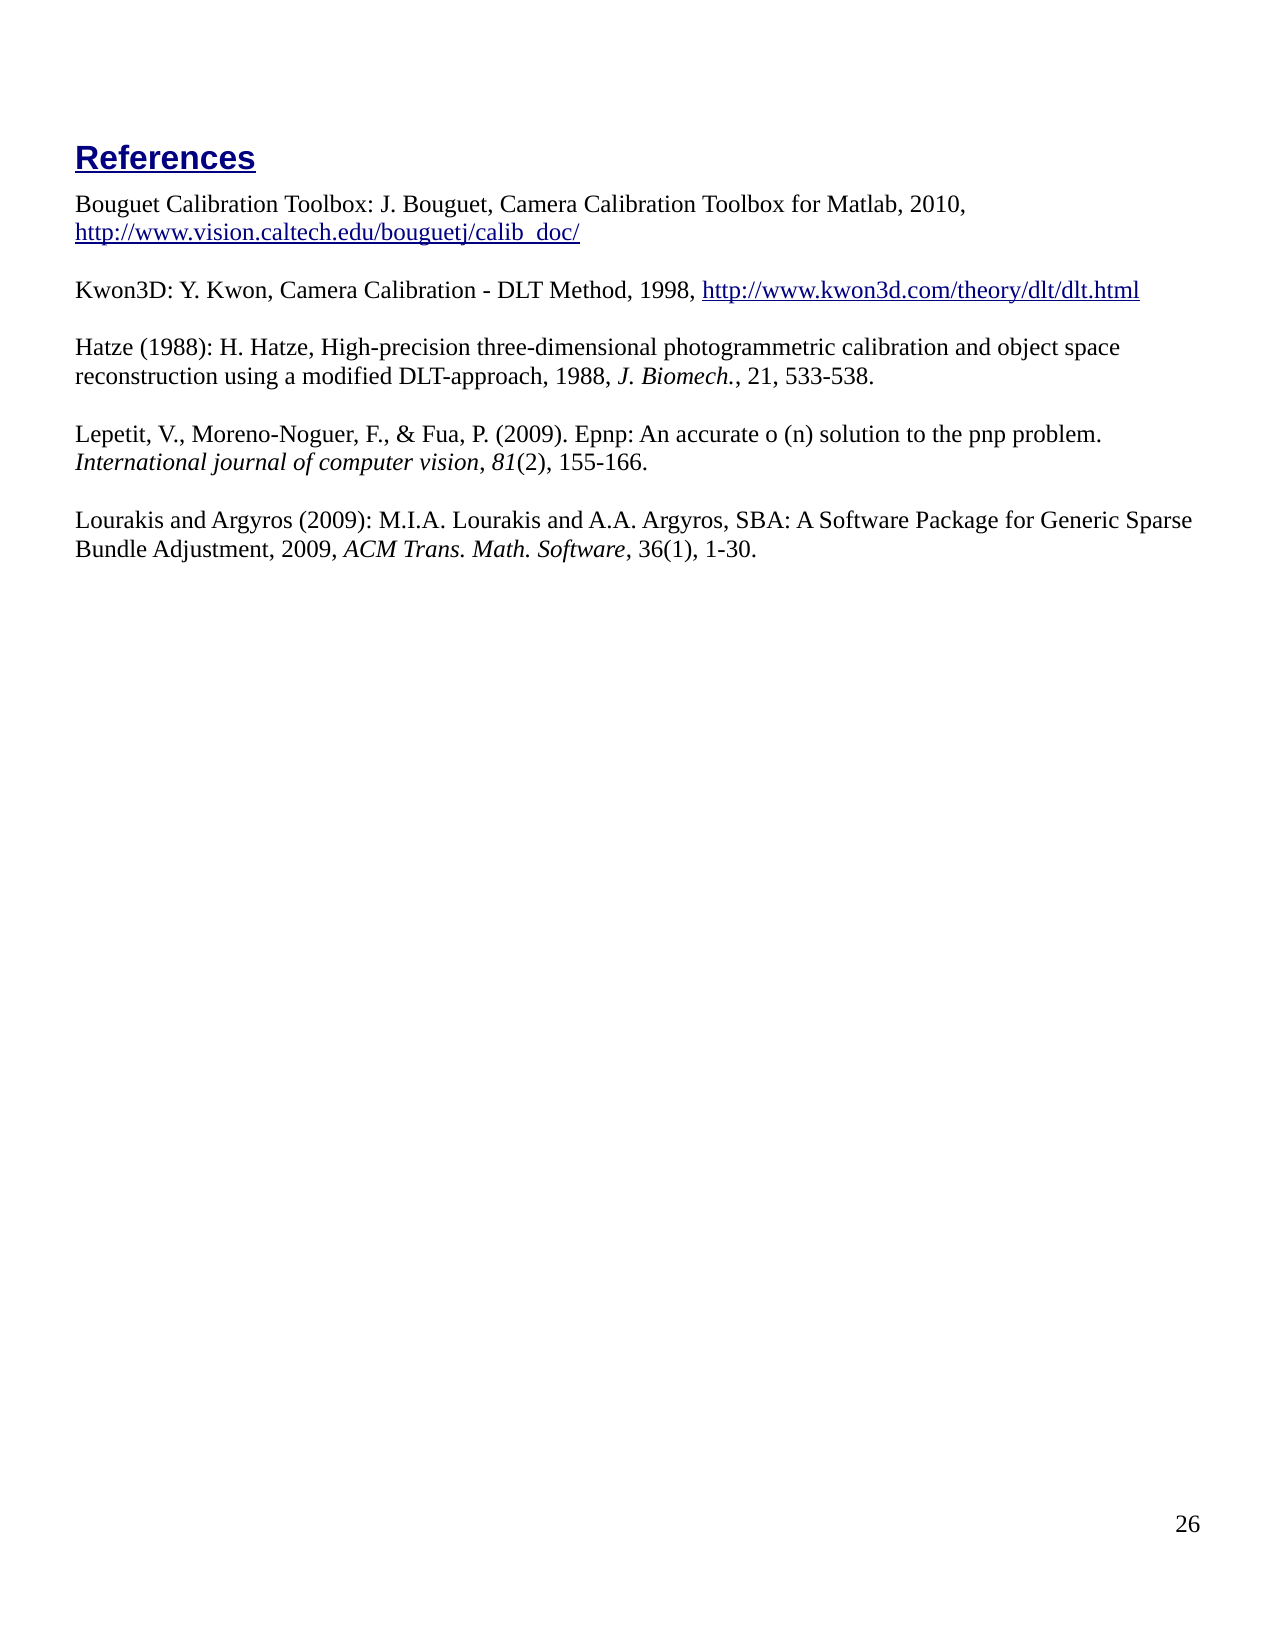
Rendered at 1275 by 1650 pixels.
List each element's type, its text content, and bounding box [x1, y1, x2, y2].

text Hatze (1988): H. Hatze, High-precision three-dimensional photogrammetric calibration and object space reconstruction using a modified DLT-approach, 1988, J. Biomech., 21, 533-538. [75, 332, 1200, 390]
text Lourakis and Argyros (2009): M.I.A. Lourakis and A.A. Argyros, SBA: A Software Package for Generic Sparse Bundle Adjustment, 2009, ACM Trans. Math. Software, 36(1), 1-30. [75, 505, 1200, 562]
text Lepetit, V., Moreno-Noguer, F., & Fua, P. (2009). Epnp: An accurate o (n) solution to the pnp problem. International journal of computer vision, 81(2), 155-166. [75, 419, 1200, 476]
text Kwon3D: Y. Kwon, Camera Calibration - DLT Method, 1998, http://www.kwon3d.com/theory/dlt/dlt.html [75, 275, 1200, 304]
subtitle References [75, 137, 1200, 176]
text Bouguet Calibration Toolbox: J. Bouguet, Camera Calibration Toolbox for Matlab, 2010, http://www.vision.caltech.edu/bouguetj/calib_doc/ [75, 189, 1200, 246]
